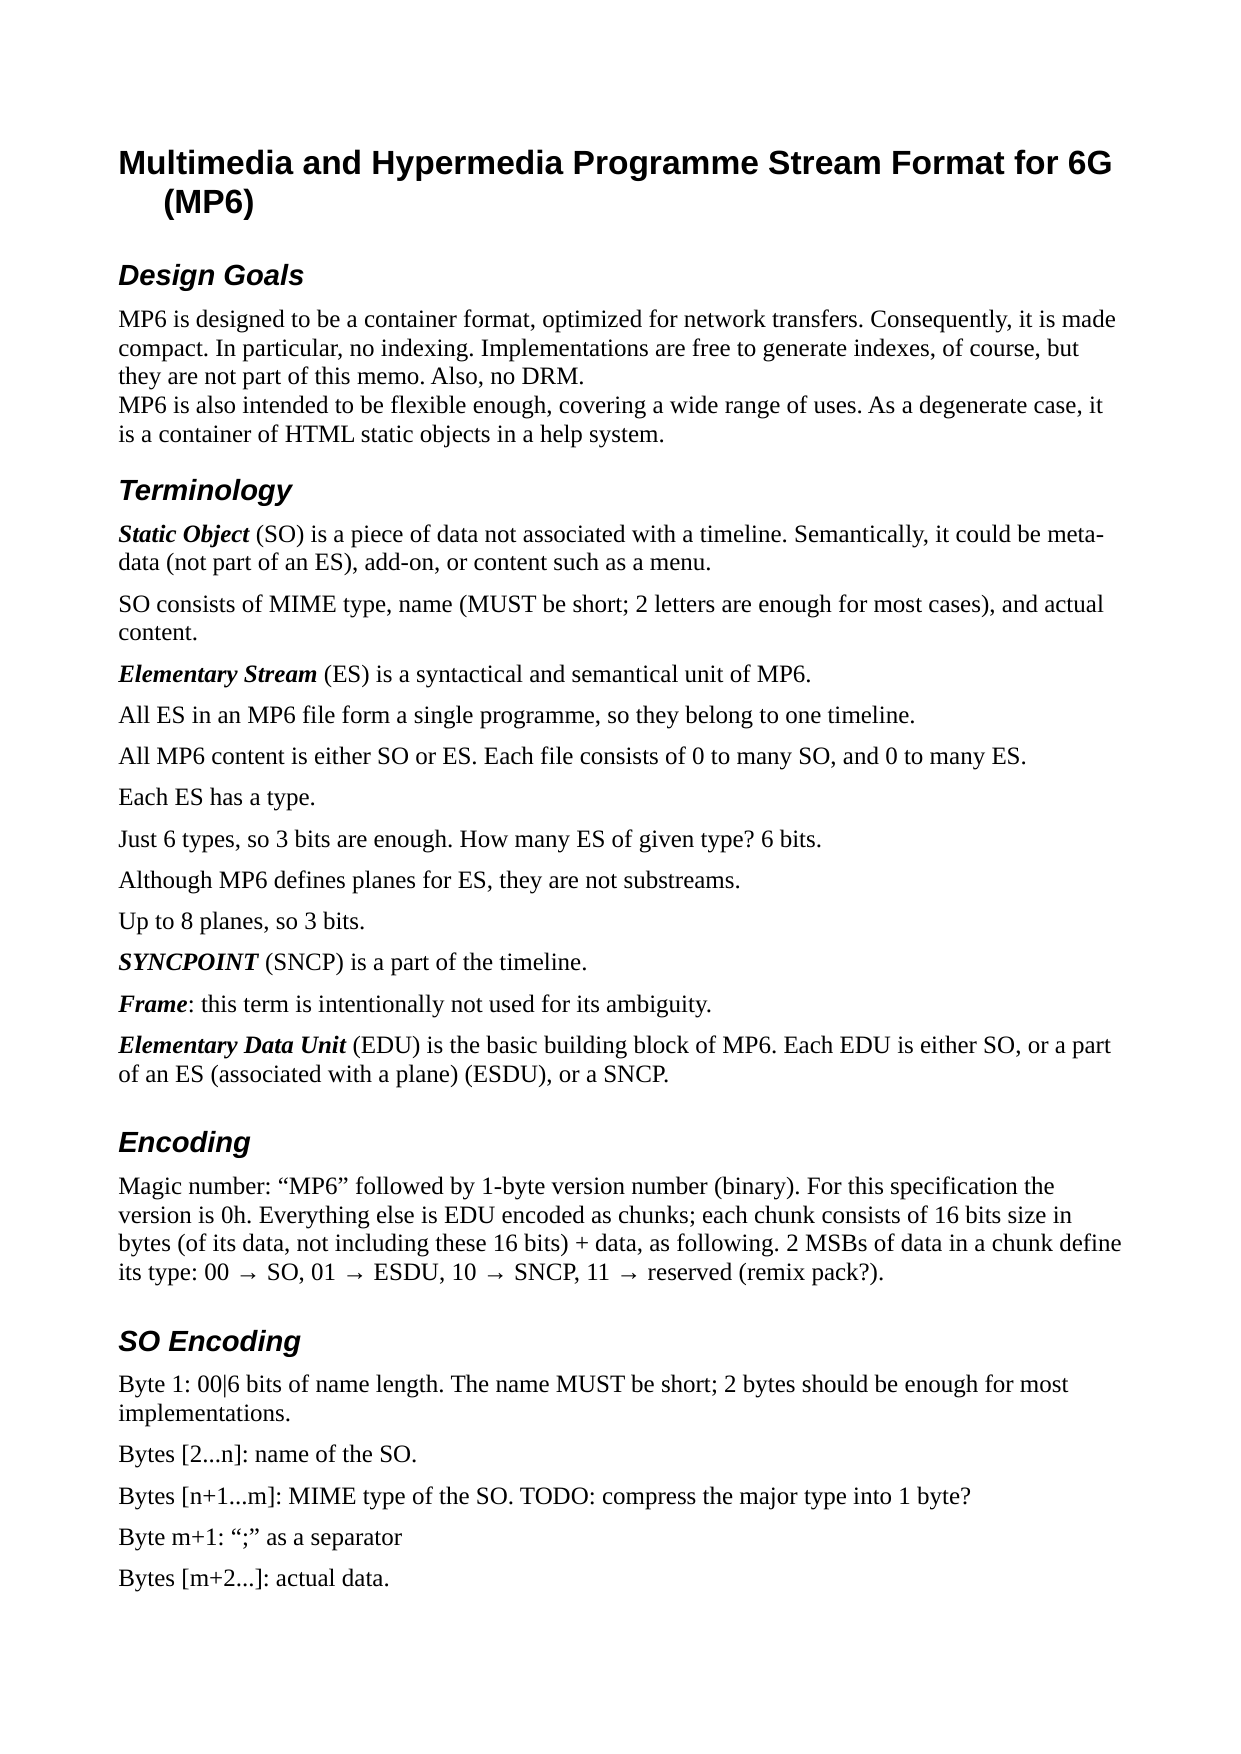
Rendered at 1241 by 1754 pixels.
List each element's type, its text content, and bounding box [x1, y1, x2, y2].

text Byte m+1: “;” as a separator [118, 1522, 1122, 1551]
subtitle Terminology [118, 473, 1122, 506]
text MP6 is also intended to be flexible enough, covering a wide range of uses. As a degenerate case, it is a container of HTML static objects in a help system. [118, 390, 1122, 448]
text Byte 1: 00|6 bits of name length. The name MUST be short; 2 bytes should be enough for most implementations. [118, 1369, 1122, 1427]
text MP6 is designed to be a container format, optimized for network transfers. Consequently, it is made compact. In particular, no indexing. Implementations are free to generate indexes, of course, but they are not part of this memo. Also, no DRM. [118, 304, 1122, 390]
text Elementary Stream (ES) is a syntactical and semantical unit of MP6. [118, 659, 1122, 687]
text Static Object (SO) is a piece of data not associated with a timeline. Semantically, it could be meta-data (not part of an ES), add-on, or content such as a menu. [118, 519, 1122, 576]
text Although MP6 defines planes for ES, they are not substreams. [118, 865, 1122, 894]
subtitle Design Goals [118, 258, 1122, 291]
text SO consists of MIME type, name (MUST be short; 2 letters are enough for most cases), and actual content. [118, 589, 1122, 646]
text Bytes [2...n]: name of the SO. [118, 1439, 1122, 1468]
text Bytes [m+2...]: actual data. [118, 1563, 1122, 1592]
text Elementary Data Unit (EDU) is the basic building block of MP6. Each EDU is either SO, or a part of an ES (associated with a plane) (ESDU), or a SNCP. [118, 1030, 1122, 1087]
text Each ES has a type. [118, 782, 1122, 811]
text Bytes [n+1...m]: MIME type of the SO. TODO: compress the major type into 1 byte? [118, 1481, 1122, 1509]
text SYNCPOINT (SNCP) is a part of the timeline. [118, 947, 1122, 976]
subtitle Multimedia and Hypermedia Programme Stream Format for 6G (MP6) [118, 143, 1122, 220]
text Magic number: “MP6” followed by 1-byte version number (binary). For this specification the version is 0h. Everything else is EDU encoded as chunks; each chunk consists of 16 bits size in bytes (of its data, not including these 16 bits) + data, as following. 2 MSBs of data in a chunk define its type: 00 → SO, 01 → ESDU, 10 → SNCP, 11 → reserved (remix pack?). [118, 1171, 1122, 1286]
text All MP6 content is either SO or ES. Each file consists of 0 to many SO, and 0 to many ES. [118, 741, 1122, 770]
subtitle Encoding [118, 1125, 1122, 1158]
subtitle SO Encoding [118, 1323, 1122, 1357]
text Up to 8 planes, so 3 bits. [118, 906, 1122, 935]
text All ES in an MP6 file form a single programme, so they belong to one timeline. [118, 700, 1122, 729]
text Frame: this term is intentionally not used for its ambiguity. [118, 989, 1122, 1017]
text Just 6 types, so 3 bits are enough. How many ES of given type? 6 bits. [118, 824, 1122, 852]
